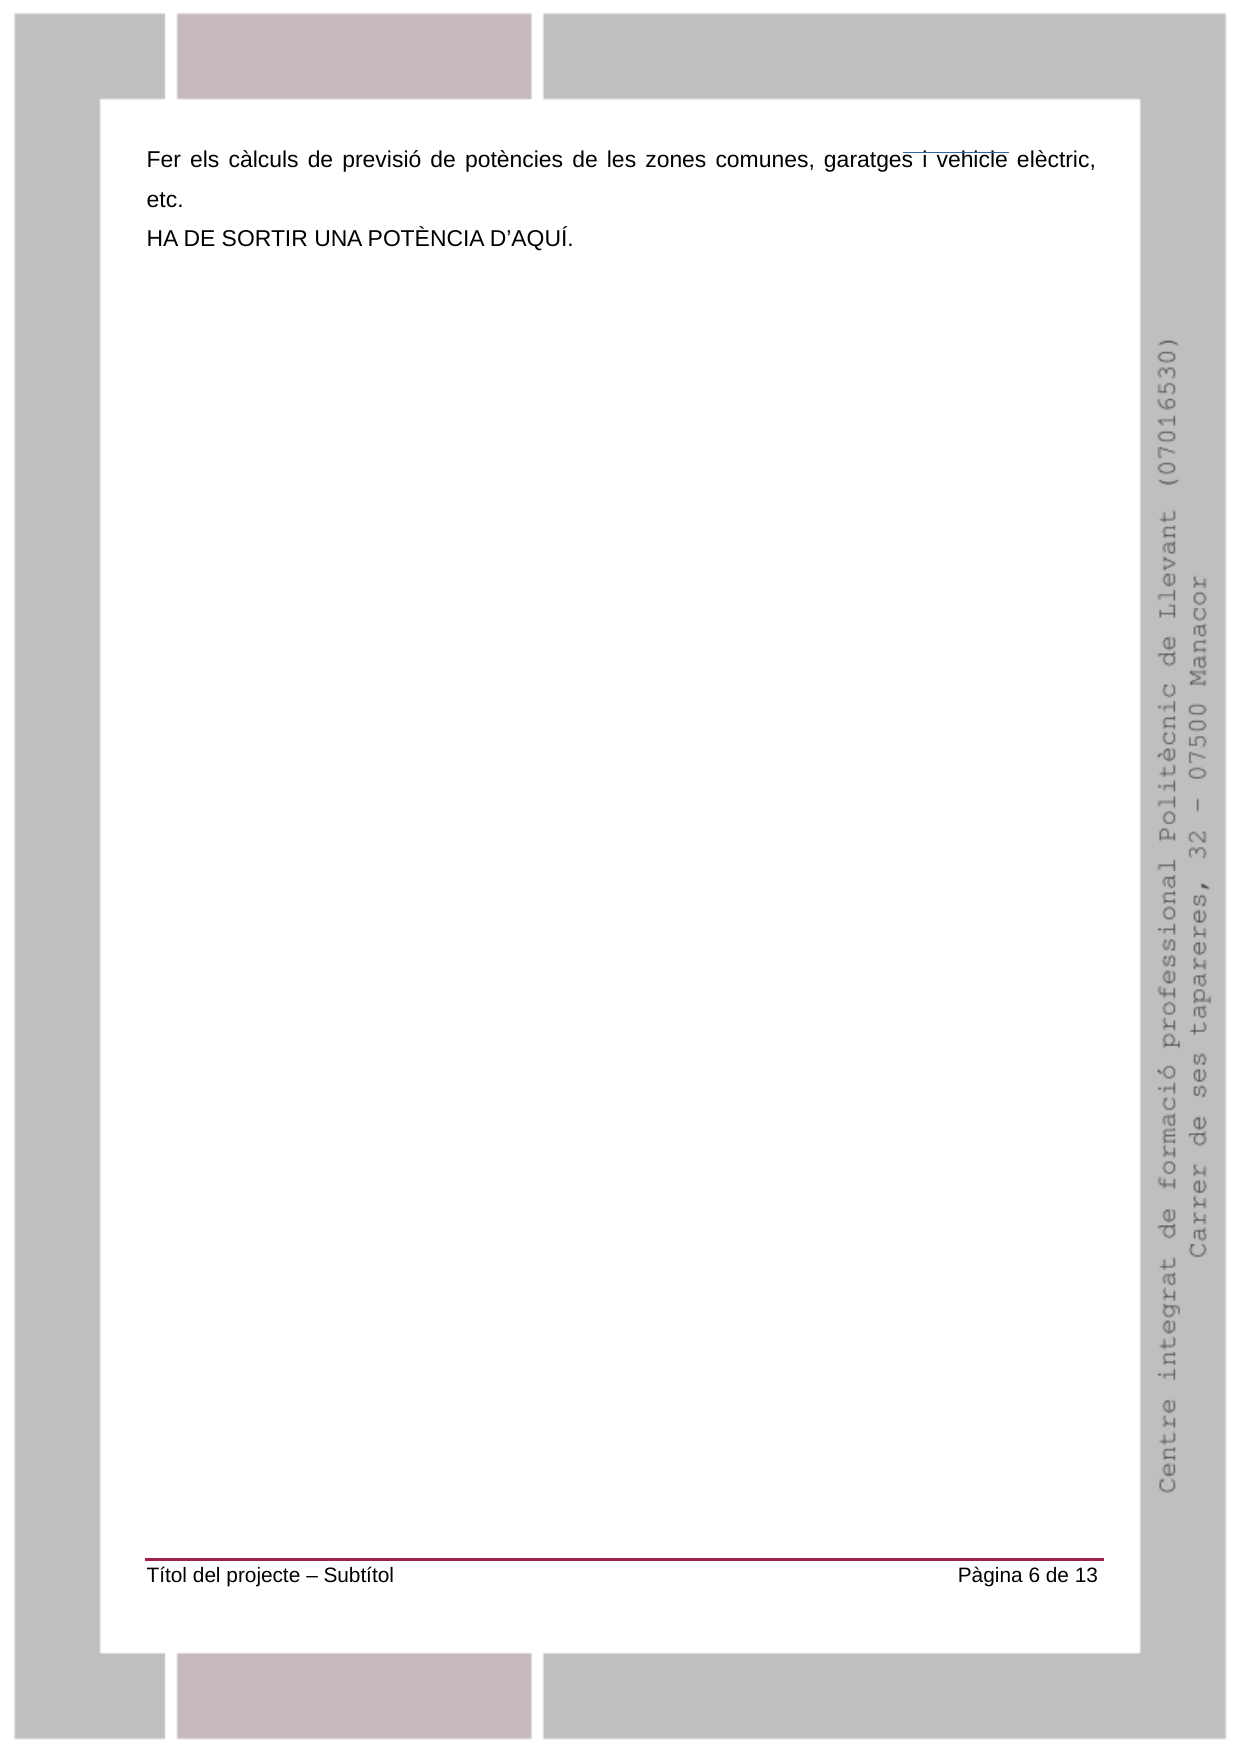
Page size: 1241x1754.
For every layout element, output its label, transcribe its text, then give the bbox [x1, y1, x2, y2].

text Fer els càlculs de previsió de potències de les zones comunes, garatges i vehicle elèctric, etc. [146, 146, 1098, 212]
picture [0, 0, 1241, 1754]
text HA DE SORTIR UNA POTÈNCIA D’AQUÍ. [146, 225, 1098, 252]
